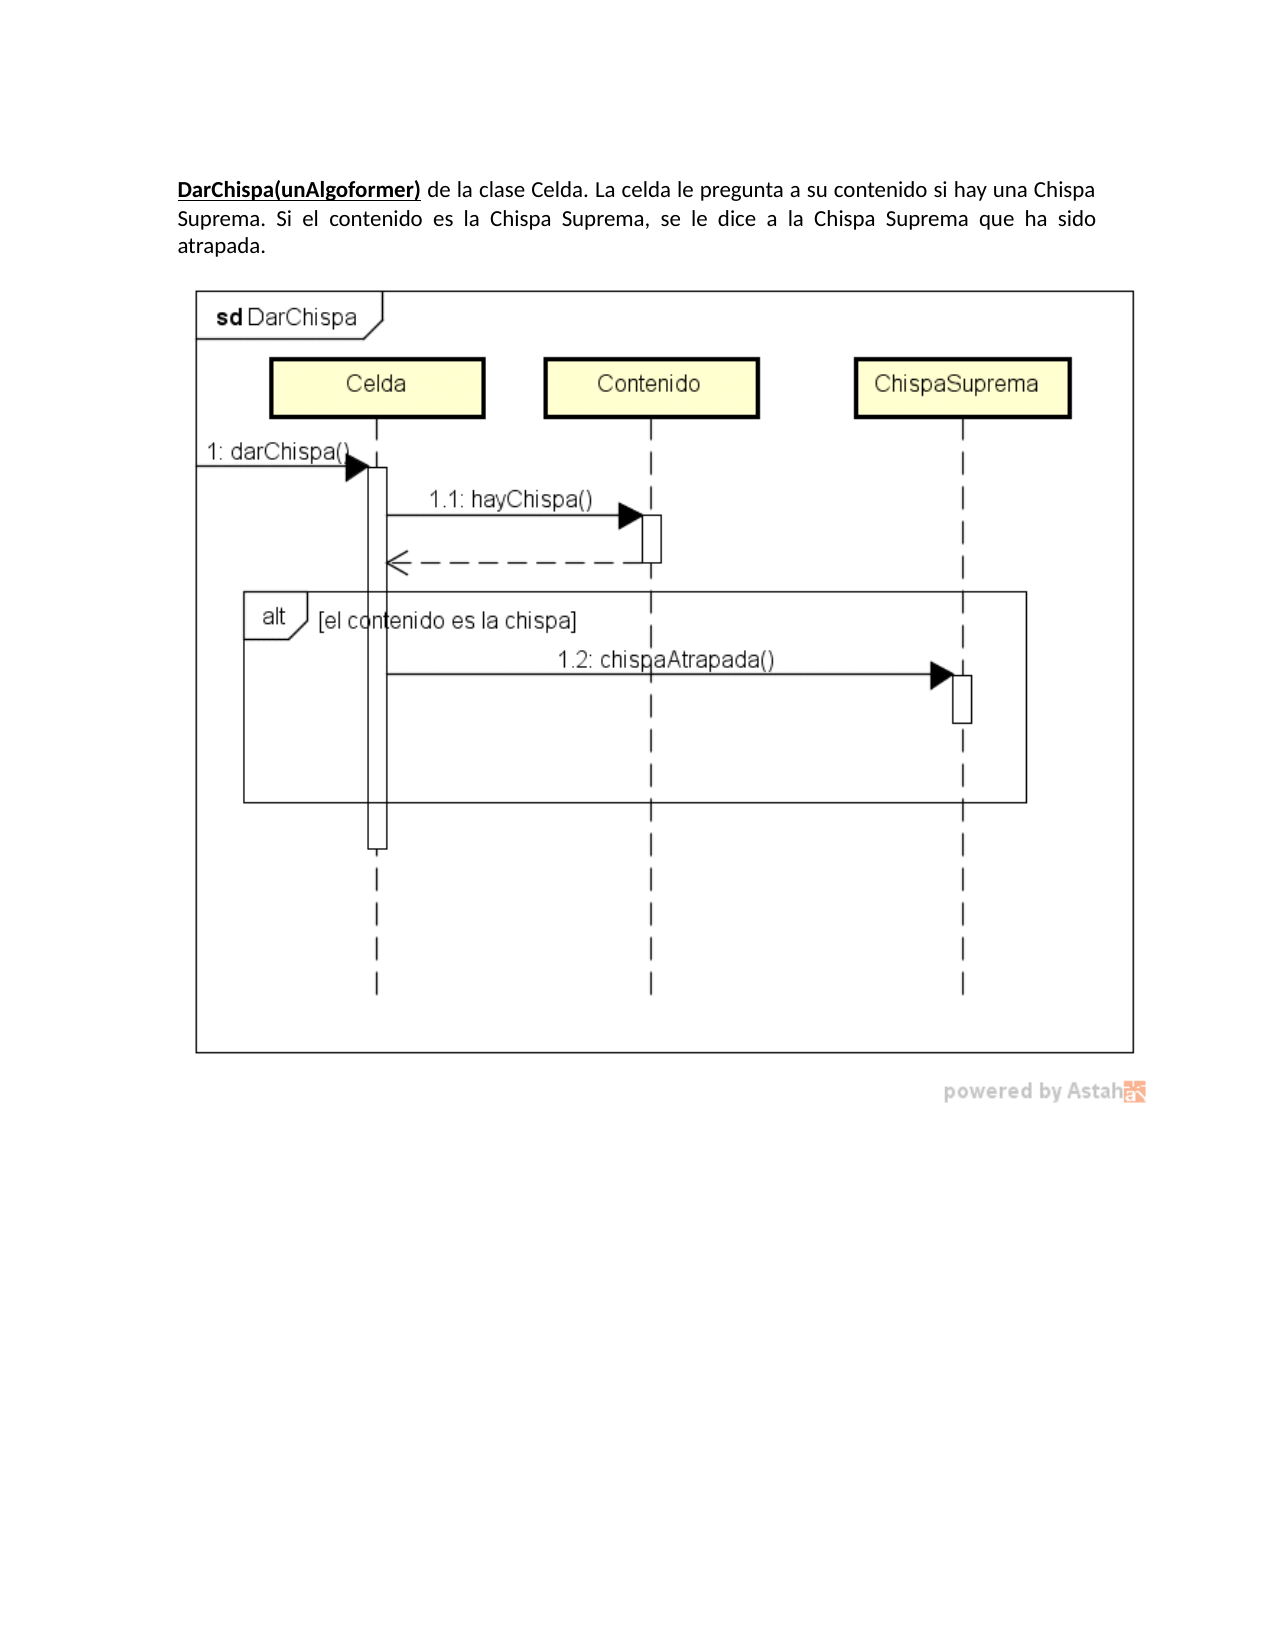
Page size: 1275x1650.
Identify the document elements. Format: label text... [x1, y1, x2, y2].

text DarChispa(unAlgoformer) de la clase Celda. La celda le pregunta a su contenido si hay una Chispa Suprema. Si el contenido es la Chispa Suprema, se le dice a la Chispa Suprema que ha sido atrapada. [177, 176, 1098, 260]
